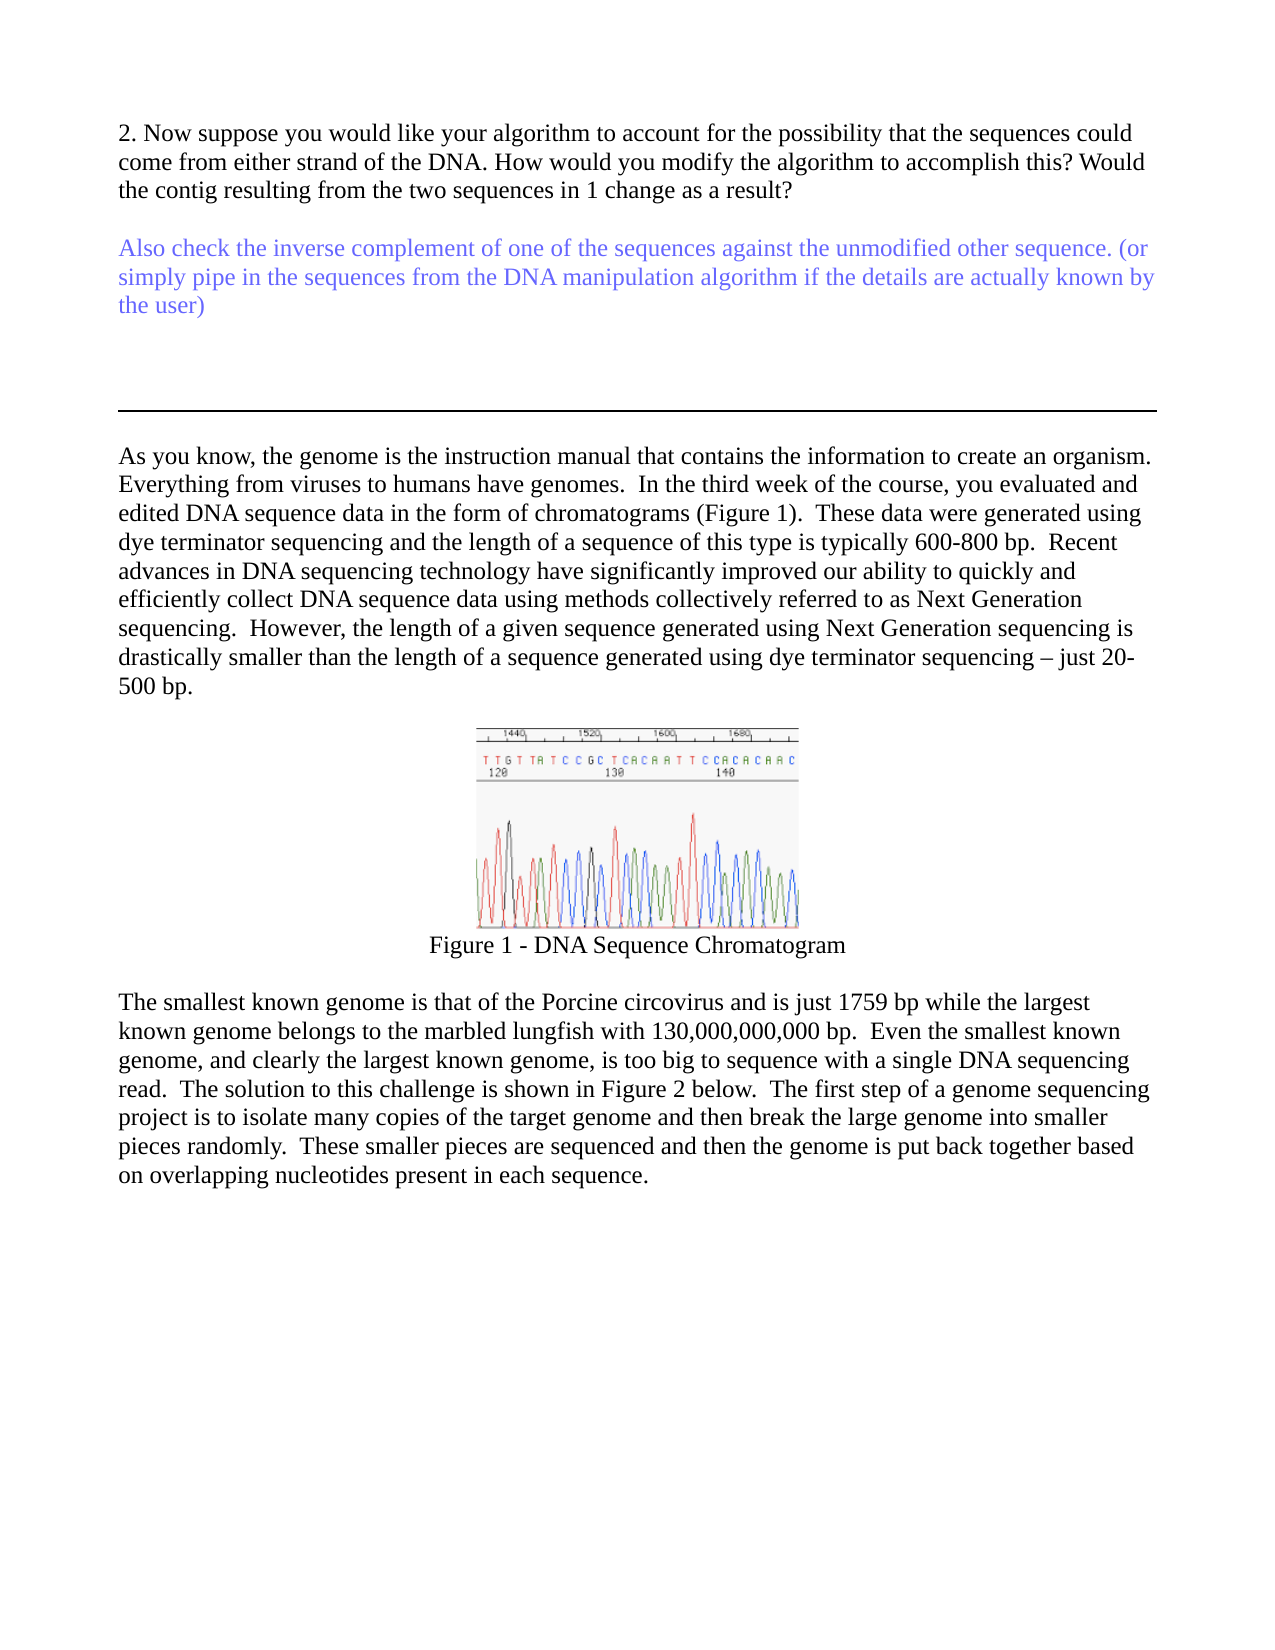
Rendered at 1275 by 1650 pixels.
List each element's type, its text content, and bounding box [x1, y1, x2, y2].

text The smallest known genome is that of the Porcine circovirus and is just 1759 bp while the largest known genome belongs to the marbled lungfish with 130,000,000,000 bp. Even the smallest known genome, and clearly the largest known genome, is too big to sequence with a single DNA sequencing read. The solution to this challenge is shown in Figure 2 below. The first step of a genome sequencing project is to isolate many copies of the target genome and then break the large genome into smaller pieces randomly. These smaller pieces are sequenced and then the genome is put back together based on overlapping nucleotides present in each sequence. [118, 987, 1157, 1189]
text As you know, the genome is the instruction manual that contains the information to create an organism. Everything from viruses to humans have genomes. In the third week of the course, you evaluated and edited DNA sequence data in the form of chromatograms (Figure 1). These data were generated using dye terminator sequencing and the length of a sequence of this type is typically 600-800 bp. Recent advances in DNA sequencing technology have significantly improved our ability to quickly and efficiently collect DNA sequence data using methods collectively referred to as Next Generation sequencing. However, the length of a given sequence generated using Next Generation sequencing is drastically smaller than the length of a sequence generated using dye terminator sequencing – just 20-500 bp. [118, 441, 1157, 699]
text 2. Now suppose you would like your algorithm to account for the possibility that the sequences could come from either strand of the DNA. How would you modify the algorithm to accomplish this? Would the contig resulting from the two sequences in 1 change as a result? [118, 118, 1157, 204]
picture [476, 728, 799, 930]
text Figure 1 - DNA Sequence Chromatogram [118, 728, 1157, 959]
text Also check the inverse complement of one of the sequences against the unmodified other sequence. (or simply pipe in the sequences from the DNA manipulation algorithm if the details are actually known by the user) [118, 233, 1157, 319]
